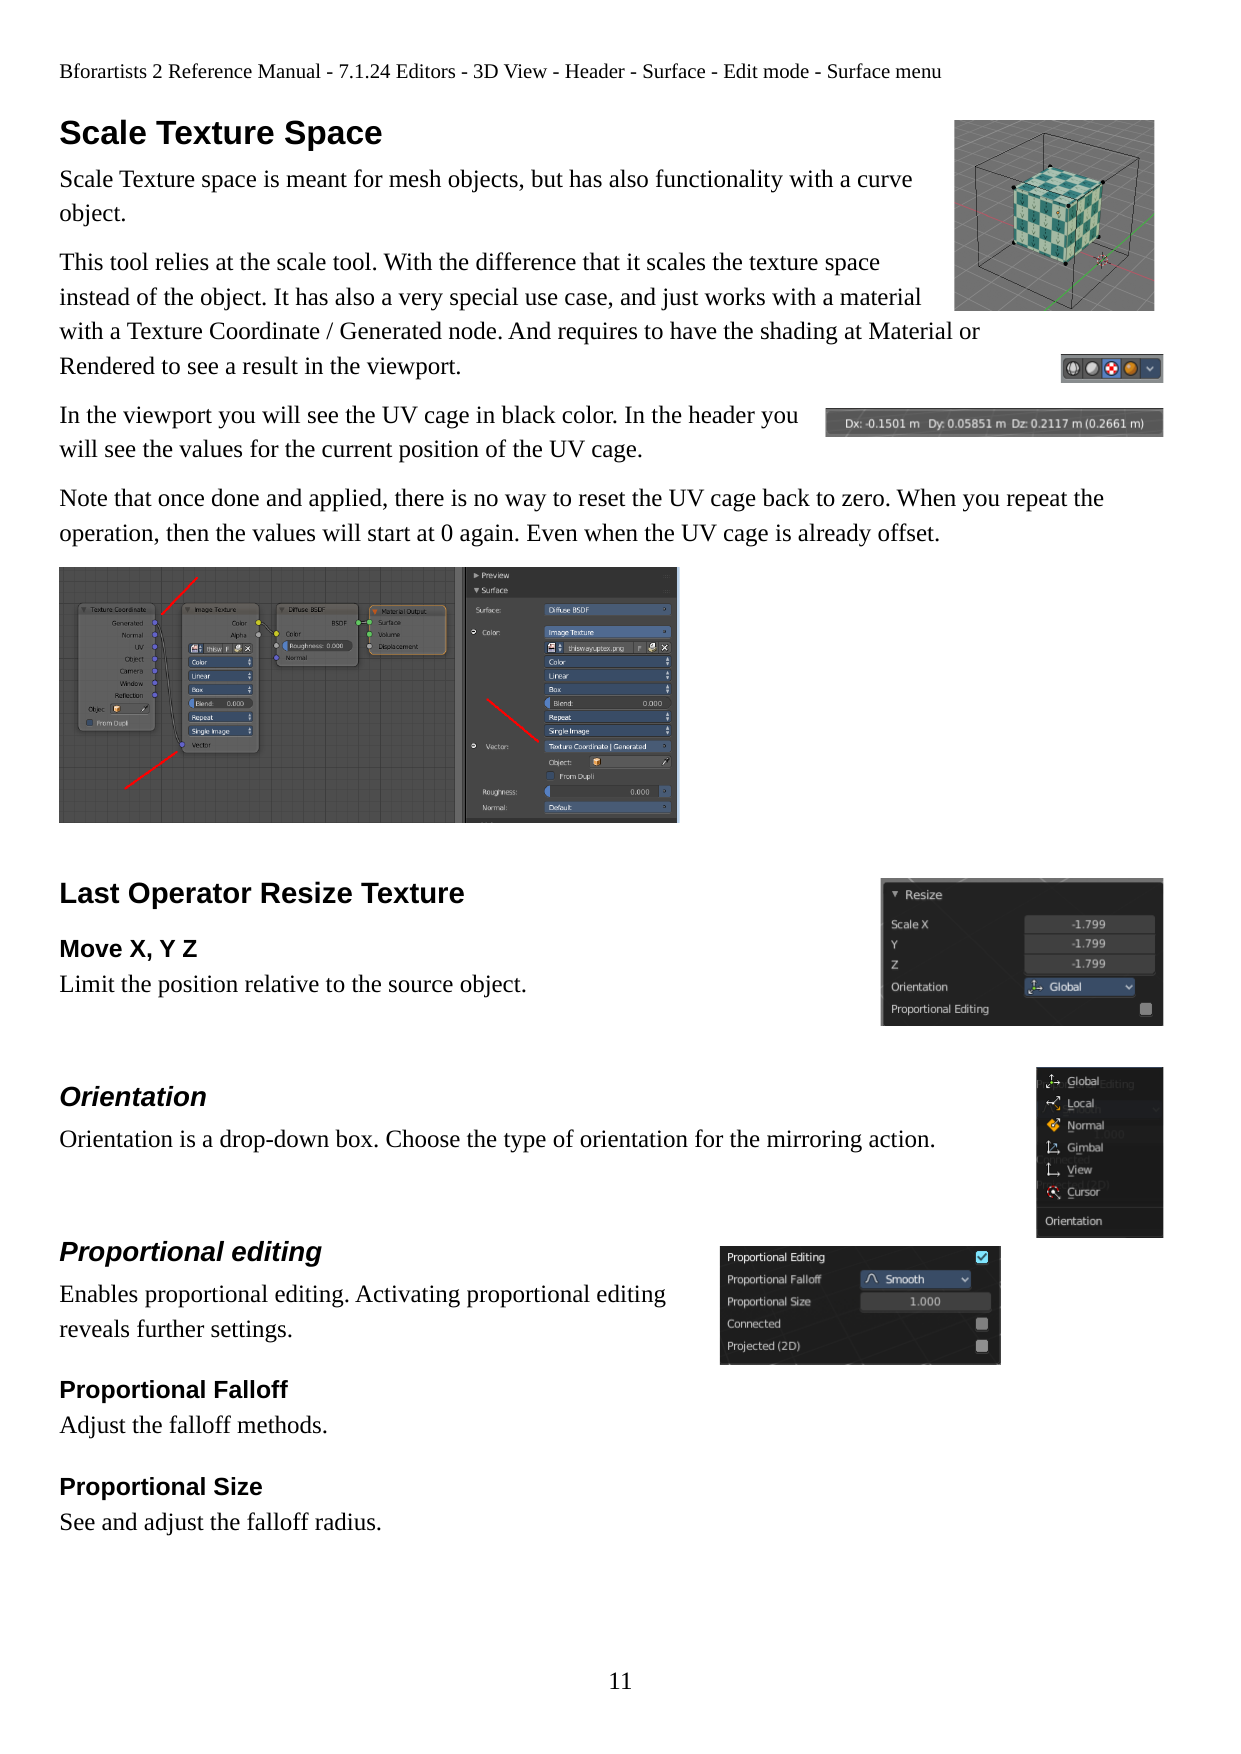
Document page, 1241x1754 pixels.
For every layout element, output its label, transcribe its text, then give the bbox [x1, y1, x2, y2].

text Note that once done and applied, there is no way to reset the UV cage back to zero. When you repeat the operation, then the values will start at 0 again. Even when the UV cage is already offset. [59, 483, 1181, 547]
picture [954, 120, 1155, 311]
subtitle Move X, Y Z [59, 934, 880, 963]
picture [825, 408, 1164, 437]
text Enables proportional editing. Activating proportional editing reveals further settings. [59, 1279, 719, 1343]
picture [59, 567, 680, 823]
subtitle Proportional Size [59, 1472, 1181, 1500]
subtitle Proportional editing [59, 1235, 1181, 1267]
subtitle Scale Texture Space [59, 113, 1181, 151]
text See and adjust the falloff radius. [59, 1507, 1181, 1535]
subtitle [1164, 1080, 1181, 1112]
subtitle Last Operator Resize Texture [59, 876, 1181, 909]
text Orientation is a drop-down box. Choose the type of orientation for the mirroring action. [59, 1124, 1036, 1153]
subtitle [1164, 934, 1181, 963]
subtitle Orientation [59, 1080, 1036, 1112]
text [1001, 1279, 1181, 1343]
picture [880, 878, 1164, 1026]
text In the viewport you will see the UV cage in black color. In the header you will see the values for the current position of the UV cage. [59, 400, 1181, 463]
text Scale Texture space is meant for mesh objects, but has also functionality with a curve object. [59, 164, 954, 227]
text Adjust the falloff methods. [59, 1410, 1181, 1439]
picture [719, 1246, 1001, 1365]
text Limit the position relative to the source object. [59, 969, 880, 998]
text This tool relies at the scale tool. With the difference that it scales the texture space instead of the object. It has also a very special use case, and just works with a material with a Texture Coordinate / Generated node. And requires to have the shading at Material or Rendered to see a result in the viewport. [59, 247, 1181, 379]
picture [1036, 1067, 1164, 1238]
picture [1060, 354, 1164, 383]
subtitle Proportional Falloff [59, 1375, 1181, 1404]
